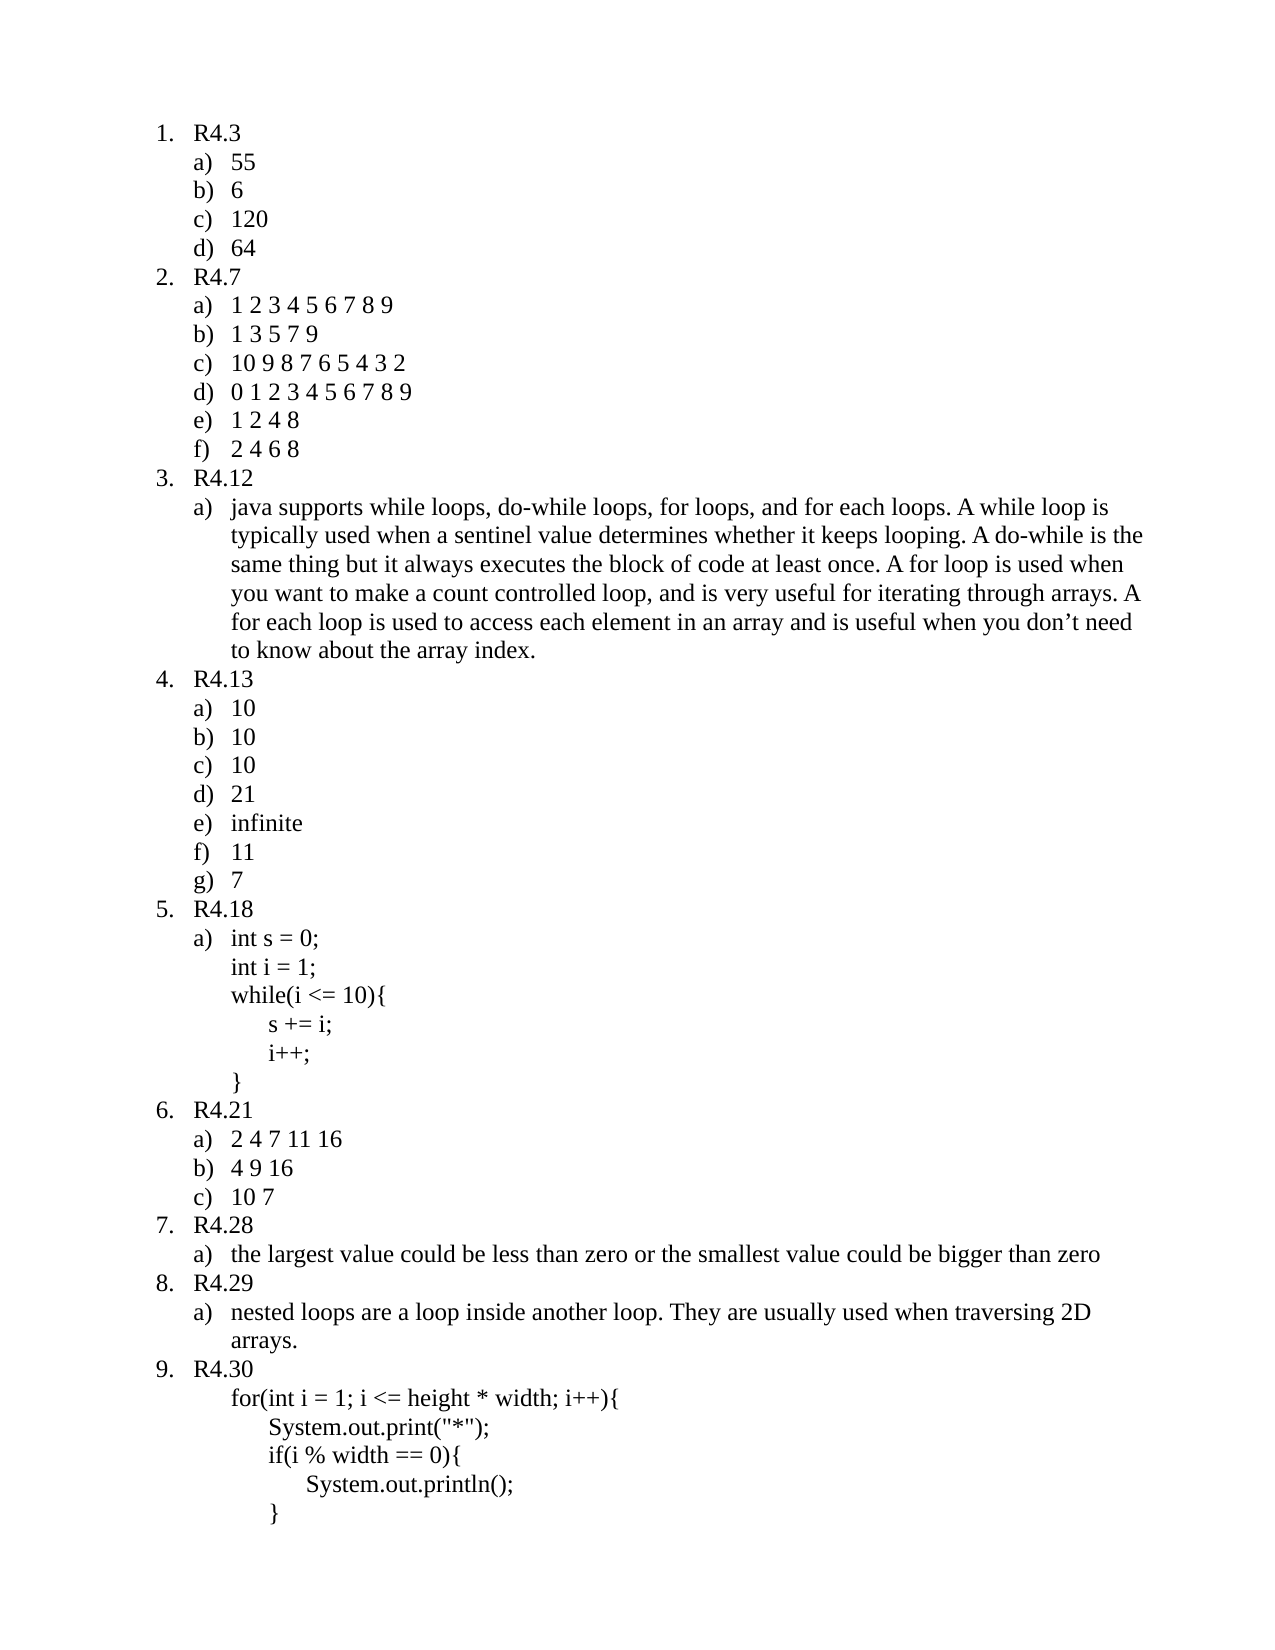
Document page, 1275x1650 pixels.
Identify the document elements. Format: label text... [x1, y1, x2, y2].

list 120 [193, 204, 1157, 233]
list java supports while loops, do-while loops, for loops, and for each loops. A while loop is typically used when a sentinel value determines whether it keeps looping. A do-while is the same thing but it always executes the block of code at least once. A for loop is used when you want to make a count controlled loop, and is very useful for iterating through arrays. A for each loop is used to access each element in an array and is useful when you don’t need to know about the array index. [193, 492, 1157, 664]
list 11 [193, 837, 1157, 866]
list 10 7 [193, 1182, 1157, 1211]
list 2 4 6 8 [193, 434, 1157, 463]
list 0 1 2 3 4 5 6 7 8 9 [193, 377, 1157, 406]
list s += i; [231, 1009, 1157, 1038]
list R4.30 [156, 1354, 1157, 1383]
list R4.29 [156, 1268, 1157, 1297]
list 55 [193, 147, 1157, 176]
list 10 [193, 751, 1157, 779]
list 21 [193, 779, 1157, 808]
list if(i % width == 0){ [231, 1441, 1157, 1469]
list 6 [193, 176, 1157, 204]
list } [193, 1067, 1157, 1096]
list R4.28 [156, 1211, 1157, 1239]
list nested loops are a loop inside another loop. They are usually used when traversing 2D arrays. [193, 1297, 1157, 1354]
list 2 4 7 11 16 [193, 1124, 1157, 1153]
list while(i <= 10){ [193, 981, 1157, 1009]
list 10 [193, 693, 1157, 722]
list 4 9 16 [193, 1153, 1157, 1182]
list i++; [231, 1038, 1157, 1067]
list infinite [193, 808, 1157, 837]
list int s = 0; [193, 923, 1157, 952]
list the largest value could be less than zero or the smallest value could be bigger than zero [193, 1239, 1157, 1268]
list 10 [193, 722, 1157, 751]
list 1 3 5 7 9 [193, 319, 1157, 348]
list System.out.print("*"); [231, 1412, 1157, 1441]
list for(int i = 1; i <= height * width; i++){ [193, 1383, 1157, 1412]
list R4.3 [156, 118, 1157, 147]
list R4.7 [156, 262, 1157, 291]
list } [231, 1498, 1157, 1527]
list 10 9 8 7 6 5 4 3 2 [193, 348, 1157, 377]
list R4.12 [156, 463, 1157, 492]
list 1 2 3 4 5 6 7 8 9 [193, 291, 1157, 319]
list 7 [193, 866, 1157, 894]
list System.out.println(); [268, 1469, 1157, 1498]
list R4.21 [156, 1096, 1157, 1124]
list R4.18 [156, 894, 1157, 923]
list R4.13 [156, 664, 1157, 693]
list 1 2 4 8 [193, 406, 1157, 434]
list 64 [193, 233, 1157, 262]
list int i = 1; [193, 952, 1157, 981]
